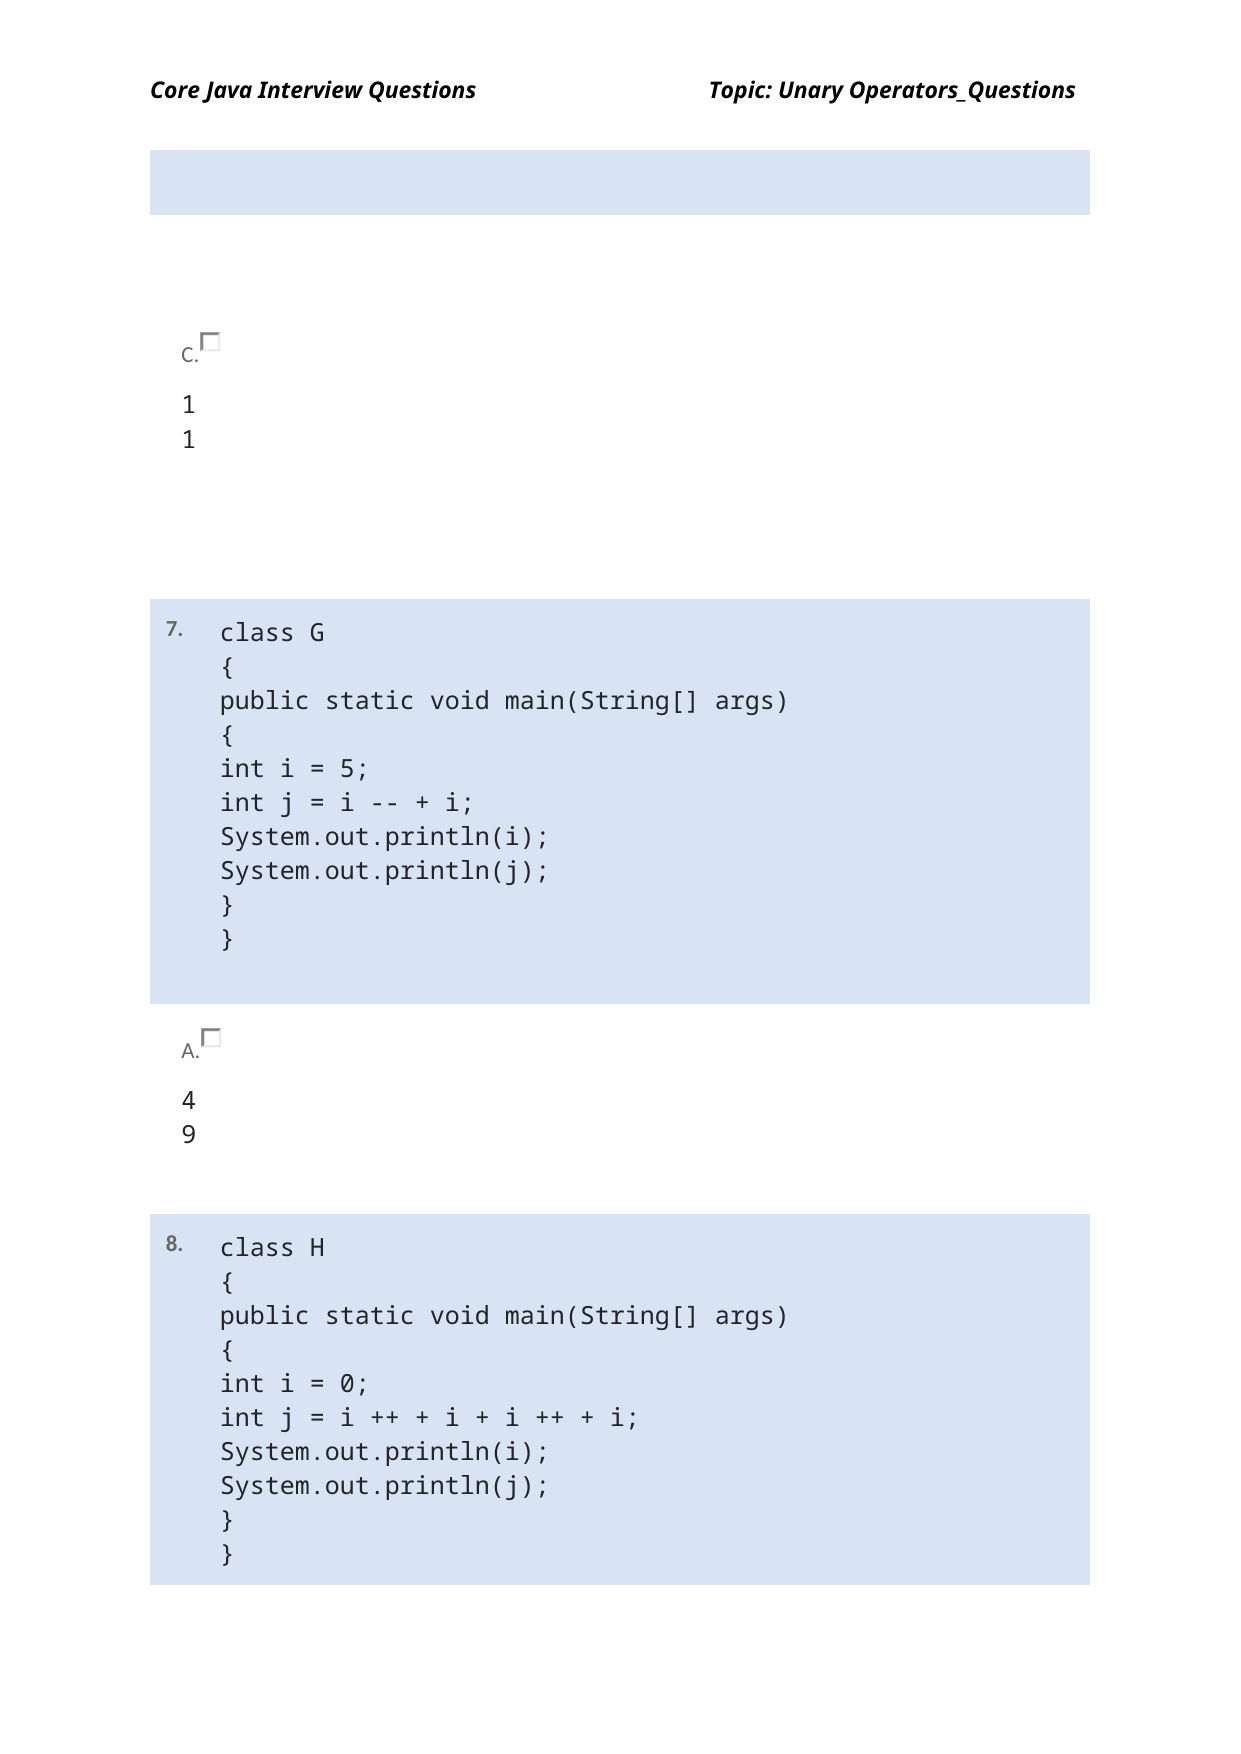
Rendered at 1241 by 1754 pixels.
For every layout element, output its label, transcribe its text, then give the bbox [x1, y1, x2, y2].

table_header [181, 278, 242, 324]
table_cell [204, 150, 1090, 215]
table_cell [150, 215, 1090, 599]
table_header [181, 1151, 242, 1198]
table_cell class H { public static void main(String[] args) { int i = 0; int j = i ++ + i + i ++ + i; System.out.println(i); System.out.println(j); } } [204, 1214, 1090, 1585]
table_cell 8. [150, 1214, 204, 1585]
table_header C. 1 1 [181, 325, 241, 489]
table_header A. 4 9 [181, 1020, 242, 1151]
table_header class G { public static void main(String[] args) { int i = 5; int j = i -- + i; System.out.println(i); System.out.println(j); } } [204, 599, 1090, 1004]
table_cell [150, 150, 204, 215]
table_header 7. [150, 599, 204, 1004]
table_header [181, 231, 242, 278]
table_cell [150, 1005, 1090, 1213]
